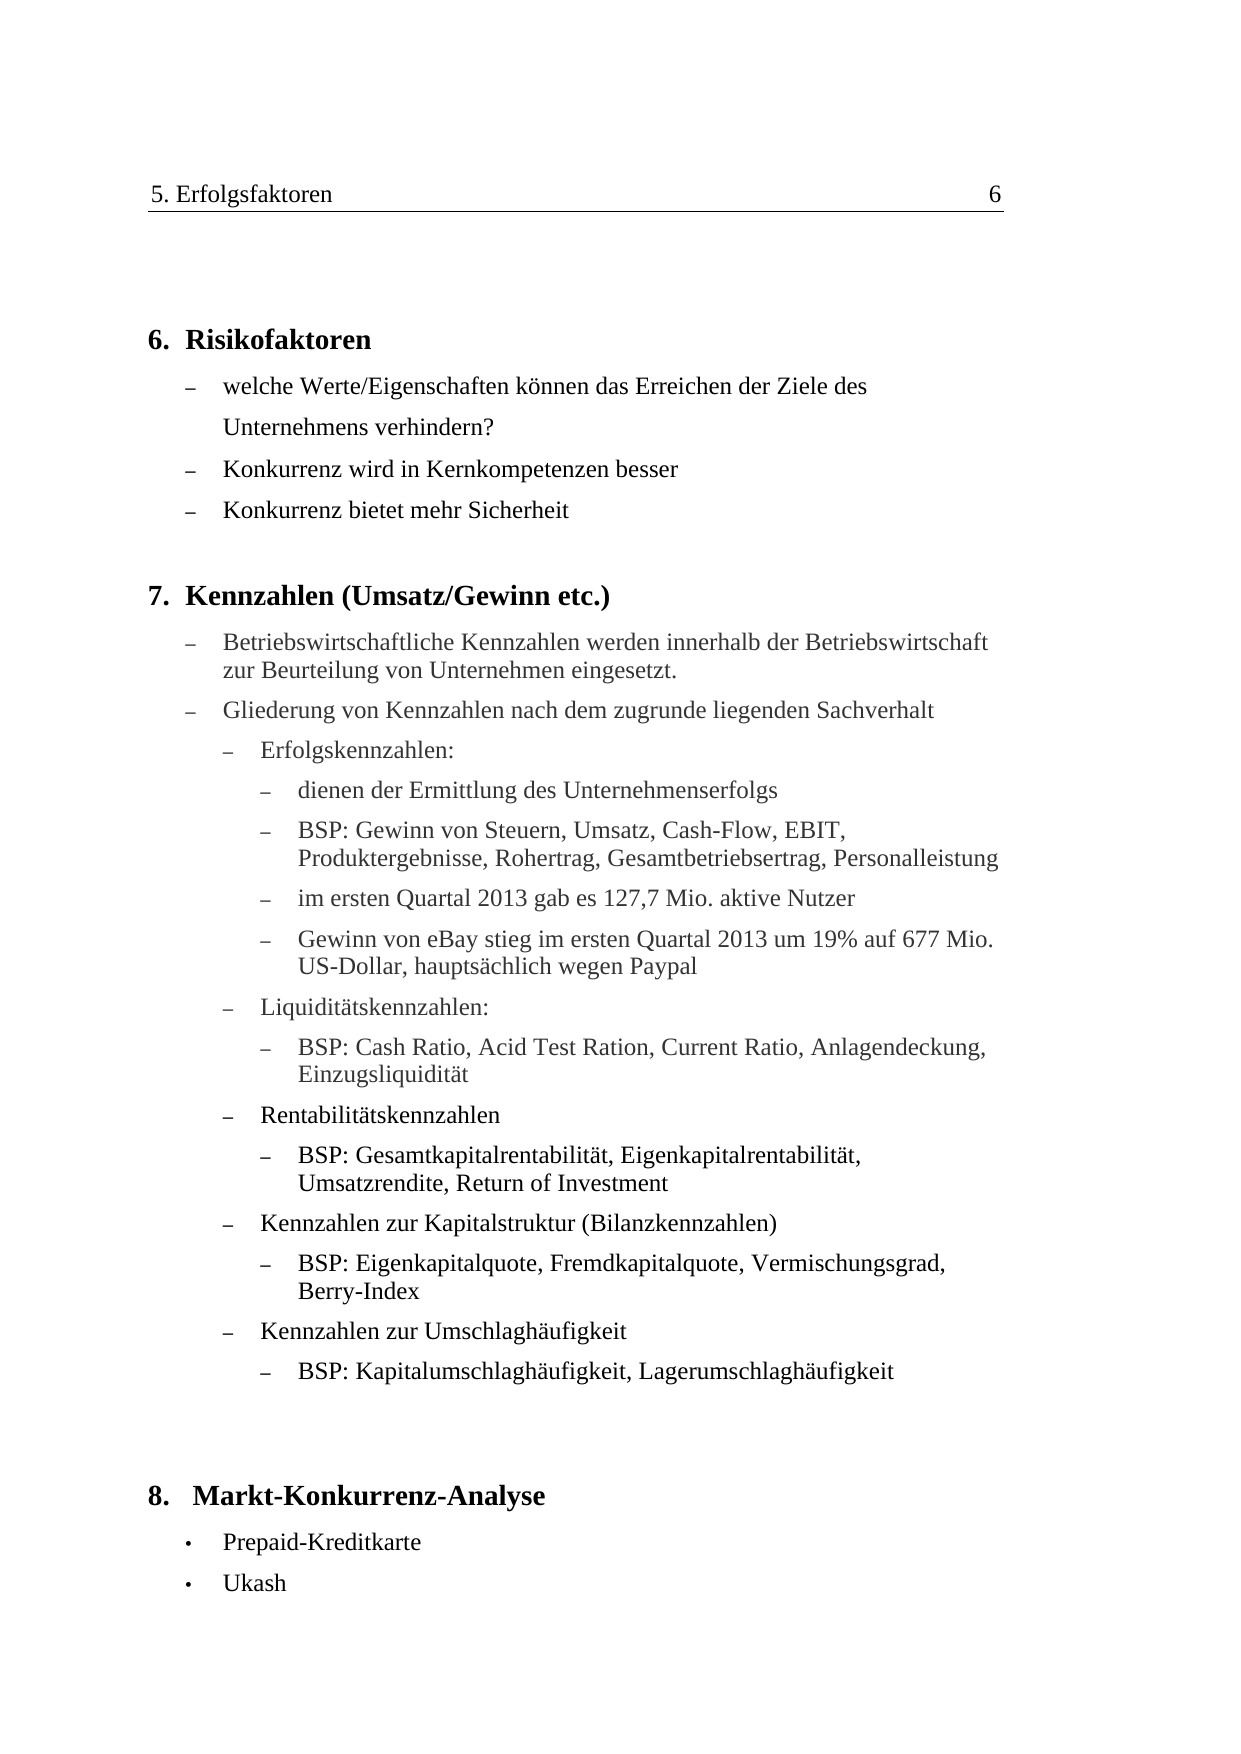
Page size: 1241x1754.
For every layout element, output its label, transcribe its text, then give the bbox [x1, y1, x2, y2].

list welche Werte/Eigenschaften können das Erreichen der Ziele des Unternehmens verhindern? [185, 372, 1004, 441]
subtitle Kennzahlen (Umsatz/Gewinn etc.) [148, 580, 1004, 612]
list Konkurrenz bietet mehr Sicherheit [185, 497, 1004, 524]
list BSP: Kapitalumschlaghäufigkeit, Lagerumschlaghäufigkeit [260, 1357, 1004, 1385]
list Erfolgskennzahlen: [223, 736, 1004, 764]
list Kennzahlen zur Kapitalstruktur (Bilanzkennzahlen) [223, 1209, 1004, 1237]
list dienen der Ermittlung des Unternehmenserfolgs [260, 776, 1004, 804]
list Betriebswirtschaftliche Kennzahlen werden innerhalb der Betriebswirtschaft zur Beurteilung von Unternehmen eingesetzt. [185, 628, 1004, 683]
list BSP: Gesamtkapitalrentabilität, Eigenkapitalrentabilität, Umsatzrendite, Return of Investment [260, 1141, 1004, 1196]
list BSP: Eigenkapitalquote, Fremdkapitalquote, Vermischungsgrad, Berry-Index [260, 1249, 1004, 1304]
list Ukash [185, 1569, 1004, 1597]
list Kennzahlen zur Umschlaghäufigkeit [223, 1317, 1004, 1345]
subtitle Markt-Konkurrenz-Analyse [148, 1479, 1004, 1512]
list Prepaid-Kreditkarte [185, 1528, 1004, 1555]
list Konkurrenz wird in Kernkompetenzen besser [185, 455, 1004, 483]
list Gliederung von Kennzahlen nach dem zugrunde liegenden Sachverhalt [185, 696, 1004, 724]
list Liquiditätskennzahlen: [223, 993, 1004, 1020]
list im ersten Quartal 2013 gab es 127,7 Mio. aktive Nutzer [260, 884, 1004, 912]
subtitle Risikofaktoren [148, 323, 1004, 356]
list Gewinn von eBay stieg im ersten Quartal 2013 um 19% auf 677 Mio. US-Dollar, hauptsächlich wegen Paypal [260, 925, 1004, 980]
list BSP: Gewinn von Steuern, Umsatz, Cash-Flow, EBIT, Produktergebnisse, Rohertrag, Gesamtbetriebsertrag, Personalleistung [260, 817, 1004, 872]
list BSP: Cash Ratio, Acid Test Ration, Current Ratio, Anlagendeckung, Einzugsliquidität [260, 1033, 1004, 1088]
list Rentabilitätskennzahlen [223, 1101, 1004, 1128]
